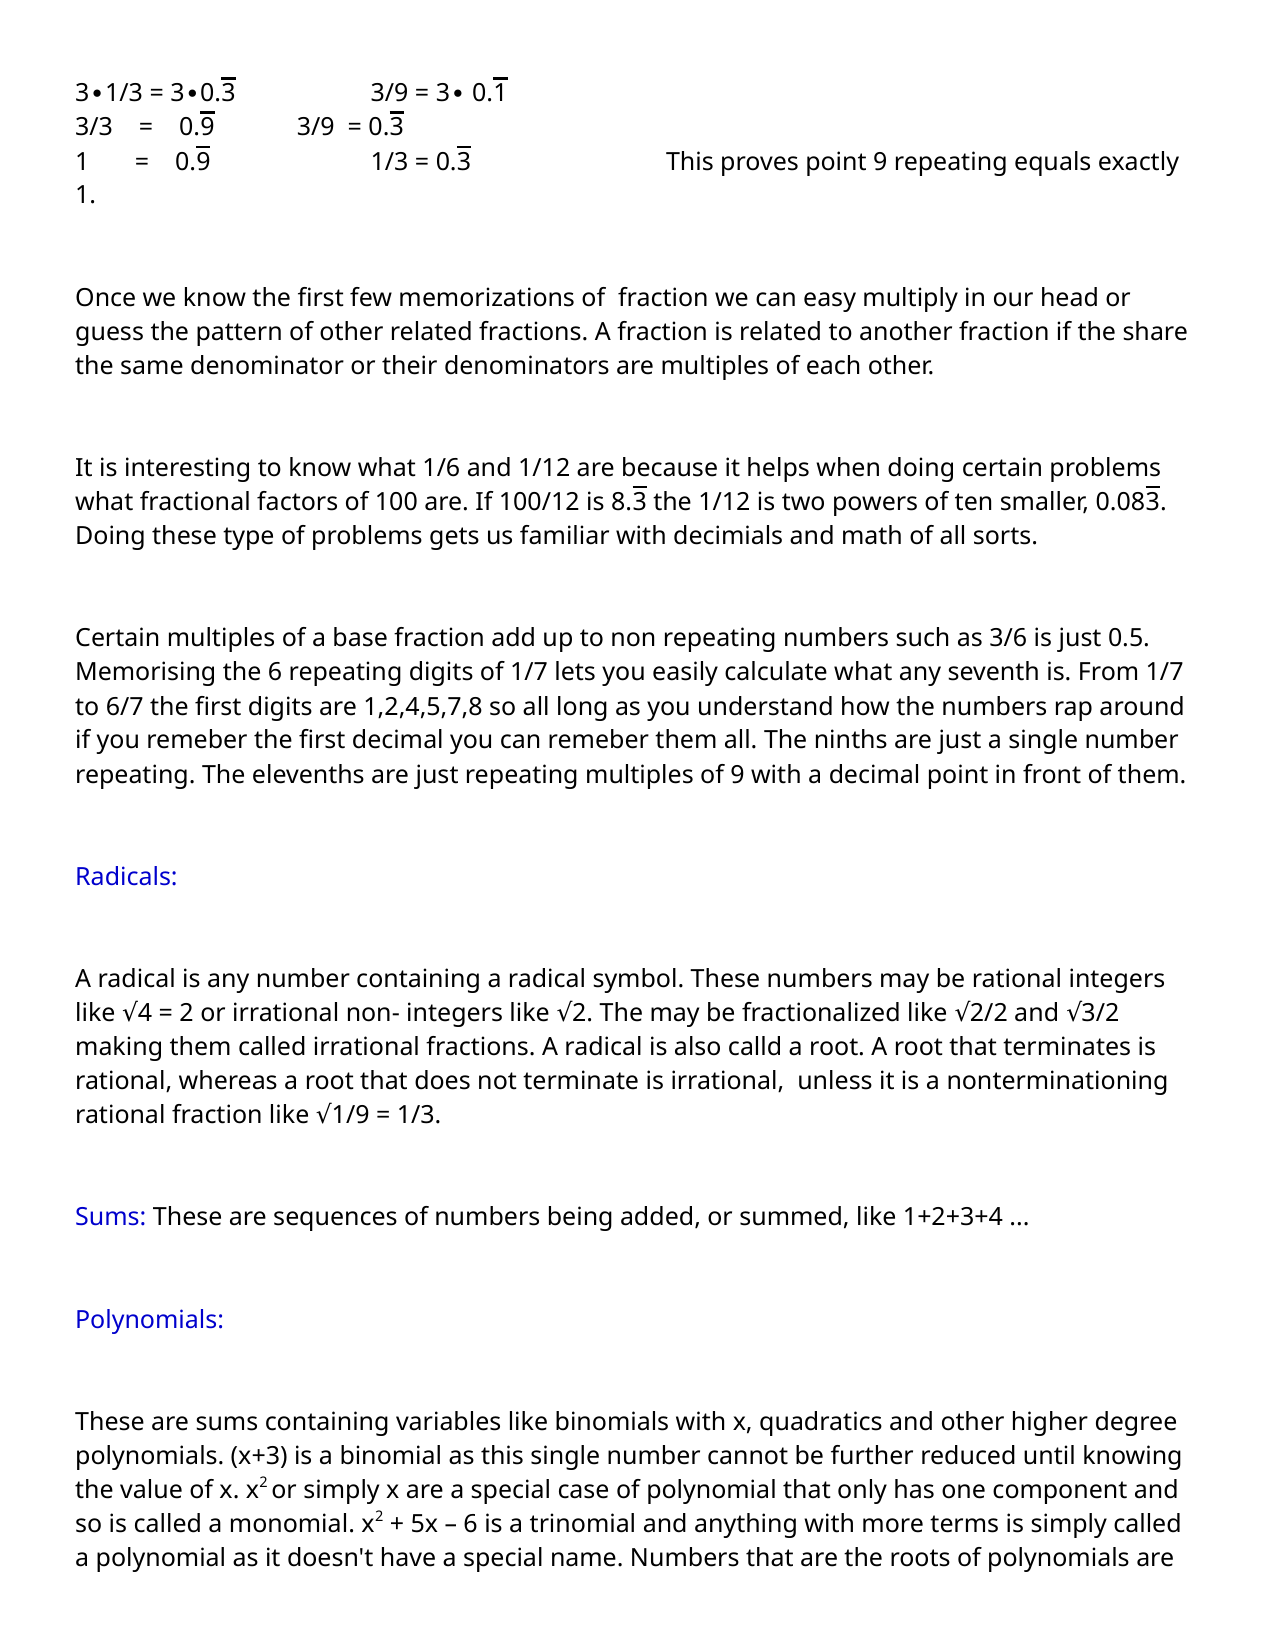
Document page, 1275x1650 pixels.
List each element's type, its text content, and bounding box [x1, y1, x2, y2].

text A radical is any number containing a radical symbol. These numbers may be rational integers like √4 = 2 or irrational non- integers like √2. The may be fractionalized like √2/2 and √3/2 making them called irrational fractions. A radical is also calld a root. A root that terminates is rational, whereas a root that does not terminate is irrational, unless it is a nonterminationing rational fraction like √1/9 = 1/3. [75, 961, 1200, 1131]
text Sums: These are sequences of numbers being added, or summed, like 1+2+3+4 ... [75, 1199, 1200, 1233]
text Radicals: [75, 858, 1200, 892]
text Memorising the 6 repeating digits of 1/7 lets you easily calculate what any seventh is. From 1/7 to 6/7 the first digits are 1,2,4,5,7,8 so all long as you understand how the numbers rap around if you remeber the first decimal you can remeber them all. The ninths are just a single number repeating. The elevenths are just repeating multiples of 9 with a decimal point in front of them. [75, 654, 1200, 790]
text 3/3 = 0.9 3/9 = 0.3 [75, 109, 1200, 143]
text Certain multiples of a base fraction add up to non repeating numbers such as 3/6 is just 0.5. [75, 620, 1200, 654]
text Once we know the first few memorizations of fraction we can easy multiply in our head or guess the pattern of other related fractions. A fraction is related to another fraction if the share the same denominator or their denominators are multiples of each other. [75, 279, 1200, 382]
text These are sums containing variables like binomials with x, quadratics and other higher degree polynomials. (x+3) is a binomial as this single number cannot be further reduced until knowing the value of x. x2 or simply x are a special case of polynomial that only has one component and so is called a monomial. x2 + 5x – 6 is a trinomial and anything with more terms is simply called a polynomial as it doesn't have a special name. Numbers that are the roots of polynomials are [75, 1403, 1200, 1574]
text 1 = 0.9 1/3 = 0.3 This proves point 9 repeating equals exactly 1. [75, 143, 1200, 211]
text Polynomials: [75, 1301, 1200, 1335]
text It is interesting to know what 1/6 and 1/12 are because it helps when doing certain problems what fractional factors of 100 are. If 100/12 is 8.3 the 1/12 is two powers of ten smaller, 0.083. Doing these type of problems gets us familiar with decimials and math of all sorts. [75, 450, 1200, 552]
text 3∙1/3 = 3∙0.3 3/9 = 3∙ 0.1 [75, 75, 1200, 109]
